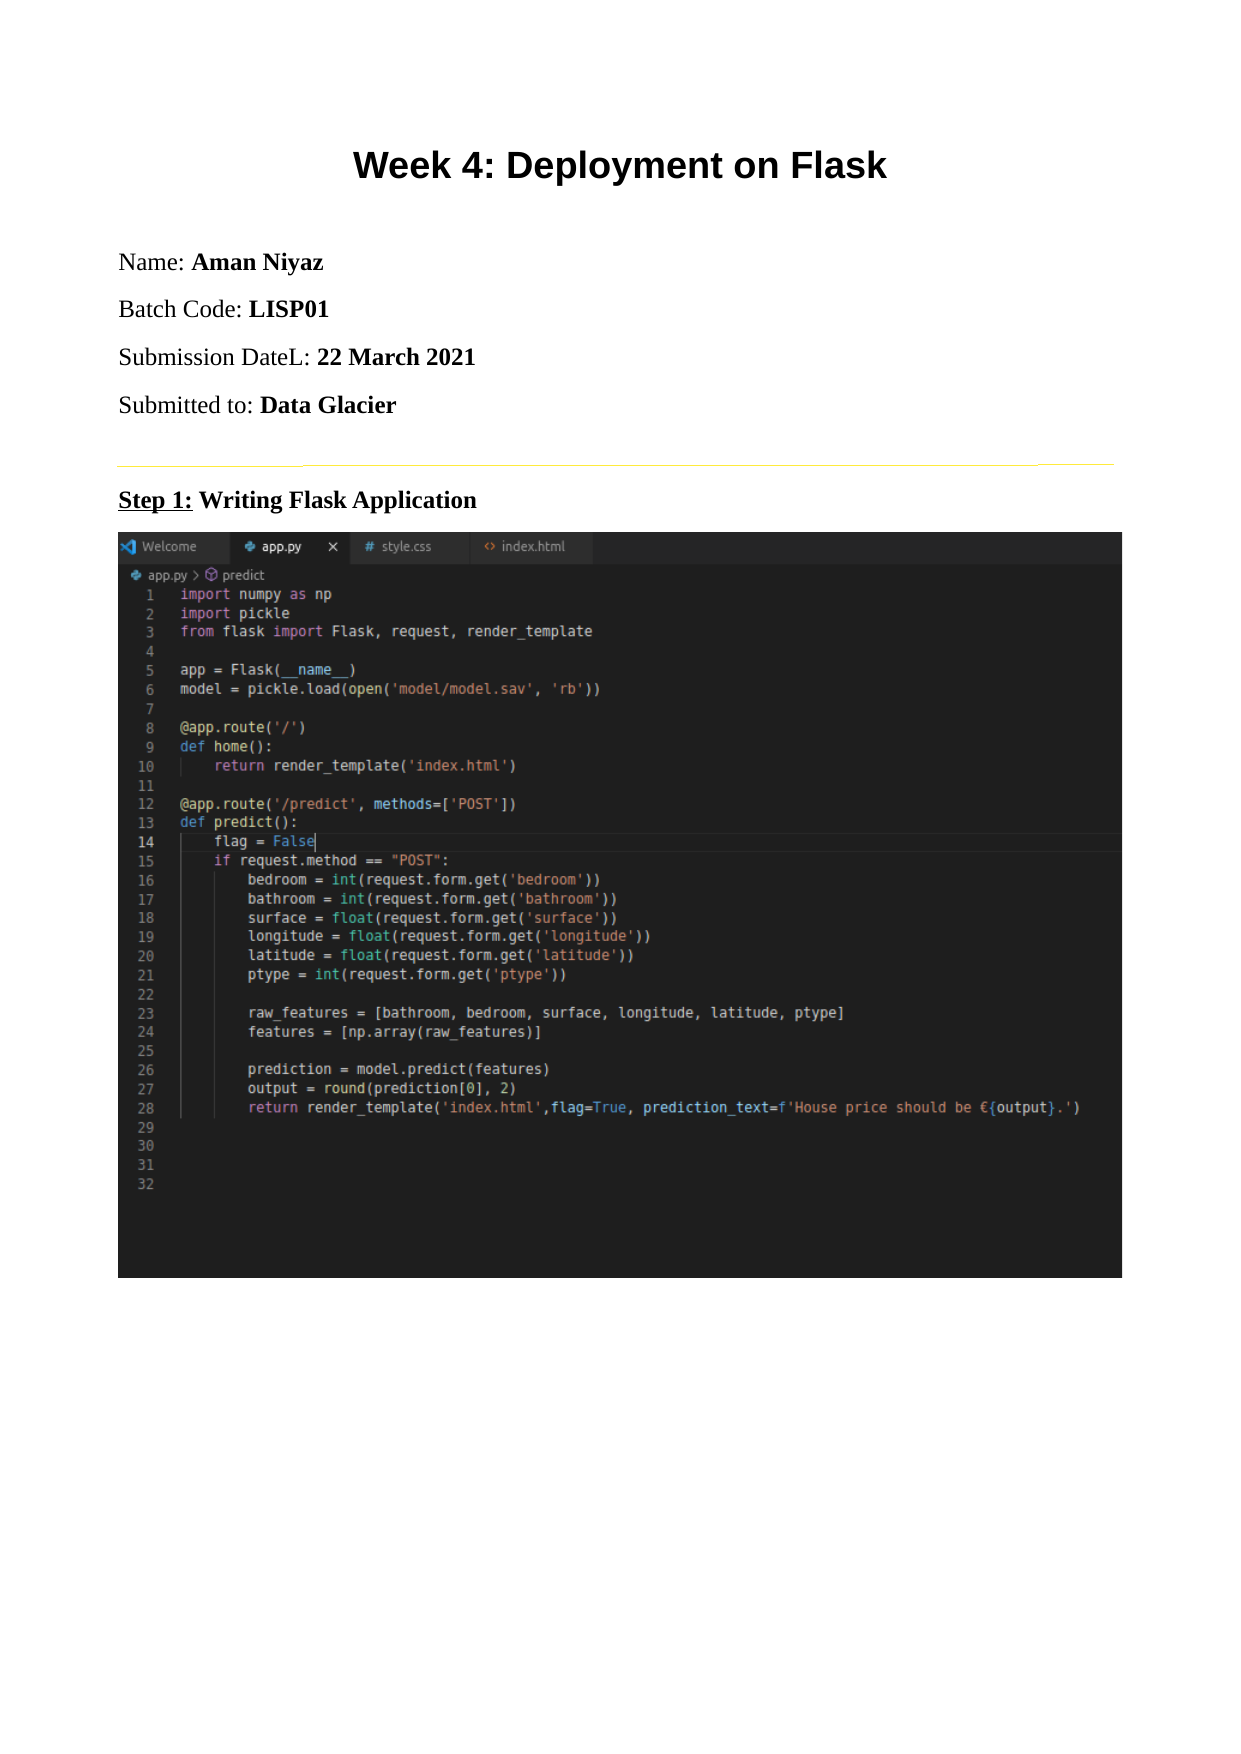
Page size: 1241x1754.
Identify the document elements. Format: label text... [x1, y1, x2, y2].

subtitle Week 4: Deployment on Flask [118, 143, 1122, 187]
text Name: Aman Niyaz [118, 247, 1122, 276]
picture [118, 532, 1123, 1278]
text Submitted to: Data Glacier [118, 390, 1122, 418]
text Submission DateL: 22 March 2021 [118, 342, 1122, 371]
text Step 1: Writing Flask Application [118, 485, 1122, 514]
text Batch Code: LISP01 [118, 294, 1122, 323]
